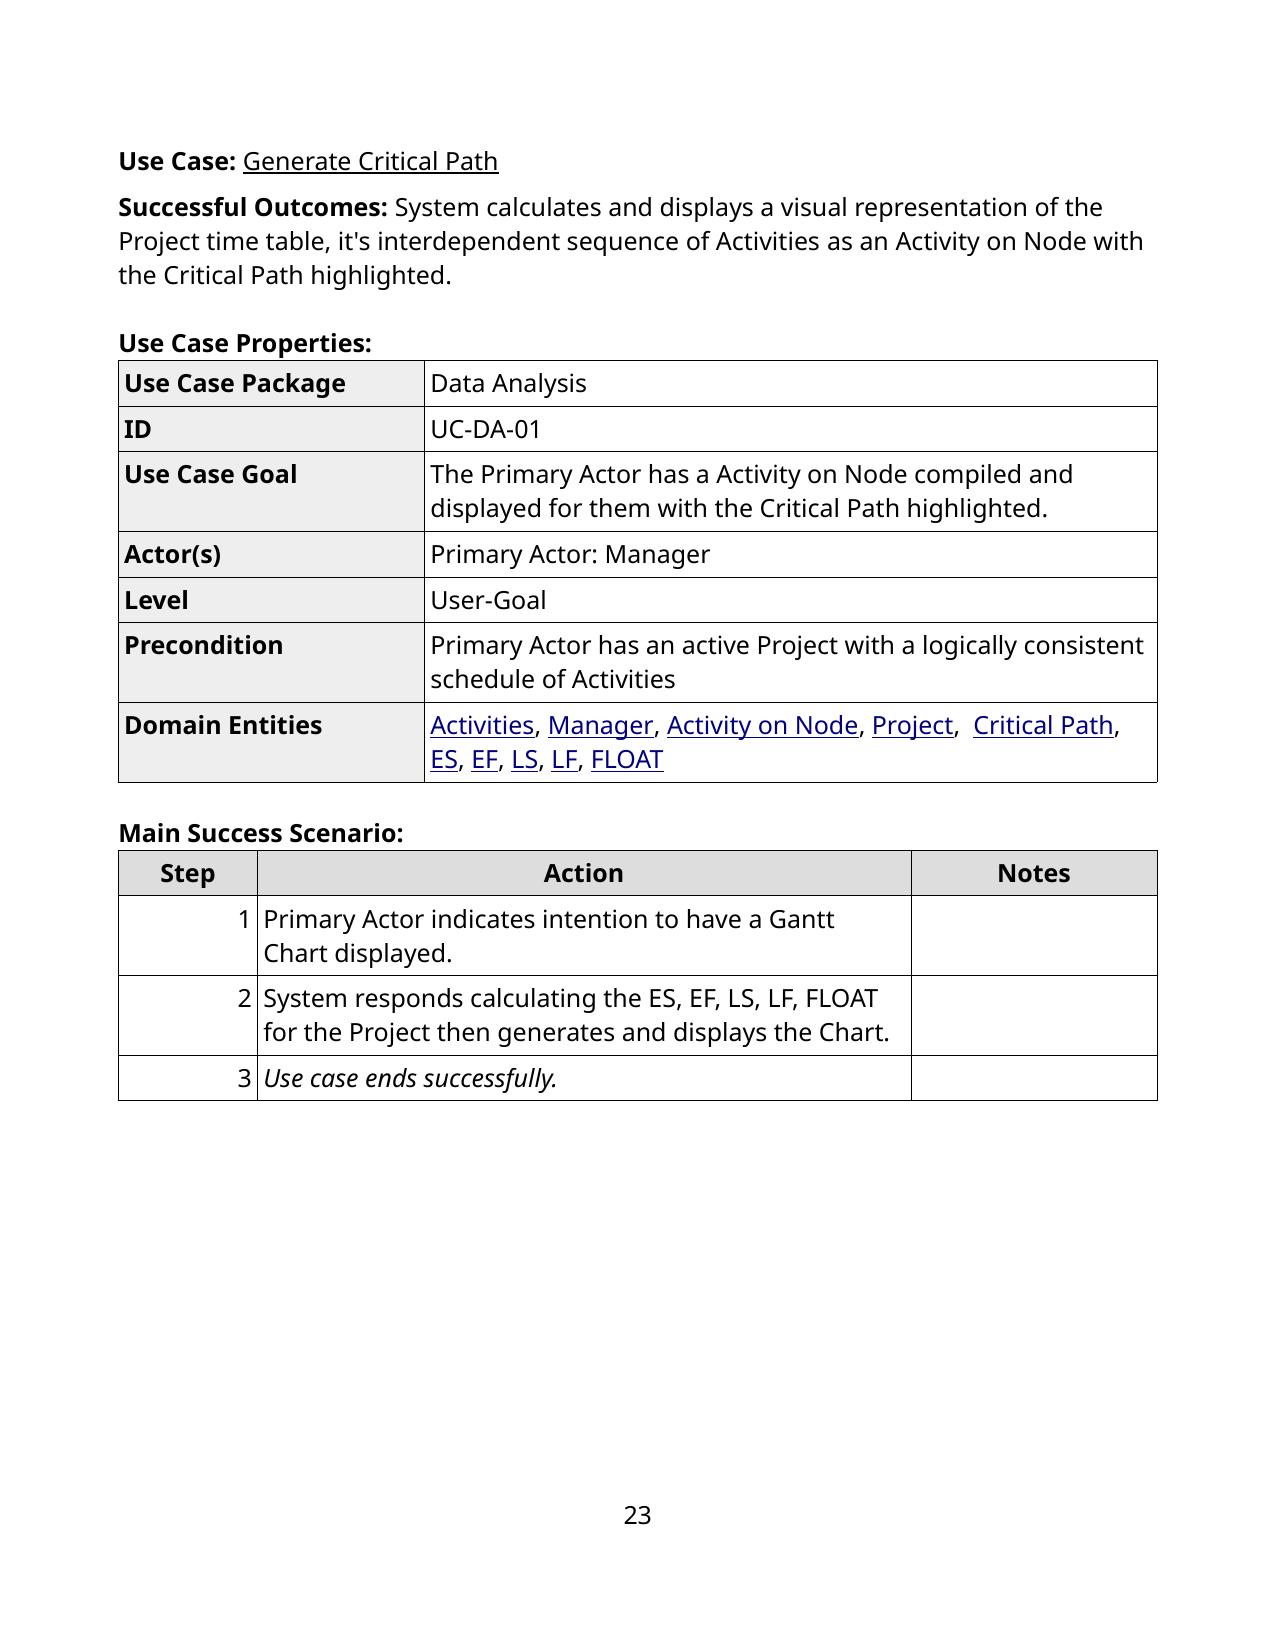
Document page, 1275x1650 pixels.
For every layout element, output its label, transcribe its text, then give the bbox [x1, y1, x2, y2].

table_header Data Analysis [425, 361, 1157, 406]
table_cell Use Case Goal [119, 452, 424, 531]
table_cell [912, 976, 1157, 1055]
subtitle Use Case: Generate Critical Path [118, 143, 1157, 177]
table_cell The Primary Actor has a Activity on Node compiled and displayed for them with the Critical Path highlighted. [425, 452, 1157, 531]
table_cell Domain Entities [119, 703, 424, 782]
table_cell 2 [119, 976, 257, 1055]
table_cell [912, 896, 1157, 975]
table_header Action [258, 851, 911, 895]
table_cell Precondition [119, 623, 424, 702]
table_cell Use case ends successfully. [258, 1056, 911, 1100]
table_cell System responds calculating the ES, EF, LS, LF, FLOAT for the Project then generates and displays the Chart. [258, 976, 911, 1055]
table_cell Actor(s) [119, 532, 424, 577]
table_cell Level [119, 578, 424, 622]
table_header Notes [912, 851, 1157, 895]
table_header Step [119, 851, 257, 895]
text Main Success Scenario: [118, 816, 1157, 850]
table_cell 3 [119, 1056, 257, 1100]
table_header Use Case Package [119, 361, 424, 406]
table_cell Primary Actor: Manager [425, 532, 1157, 577]
table_cell User-Goal [425, 578, 1157, 622]
table_cell Activities, Manager, Activity on Node, Project, Critical Path, ES, EF, LS, LF, FLOAT [425, 703, 1157, 782]
table_cell UC-DA-01 [425, 407, 1157, 451]
table_cell ID [119, 407, 424, 451]
text Use Case Properties: [118, 326, 1157, 360]
table_cell [912, 1056, 1157, 1100]
text Successful Outcomes: System calculates and displays a visual representation of the Project time table, it's interdependent sequence of Activities as an Activity on Node with the Critical Path highlighted. [118, 190, 1157, 292]
table_cell 1 [119, 896, 257, 975]
table_cell Primary Actor indicates intention to have a Gantt Chart displayed. [258, 896, 911, 975]
table_cell Primary Actor has an active Project with a logically consistent schedule of Activities [425, 623, 1157, 702]
